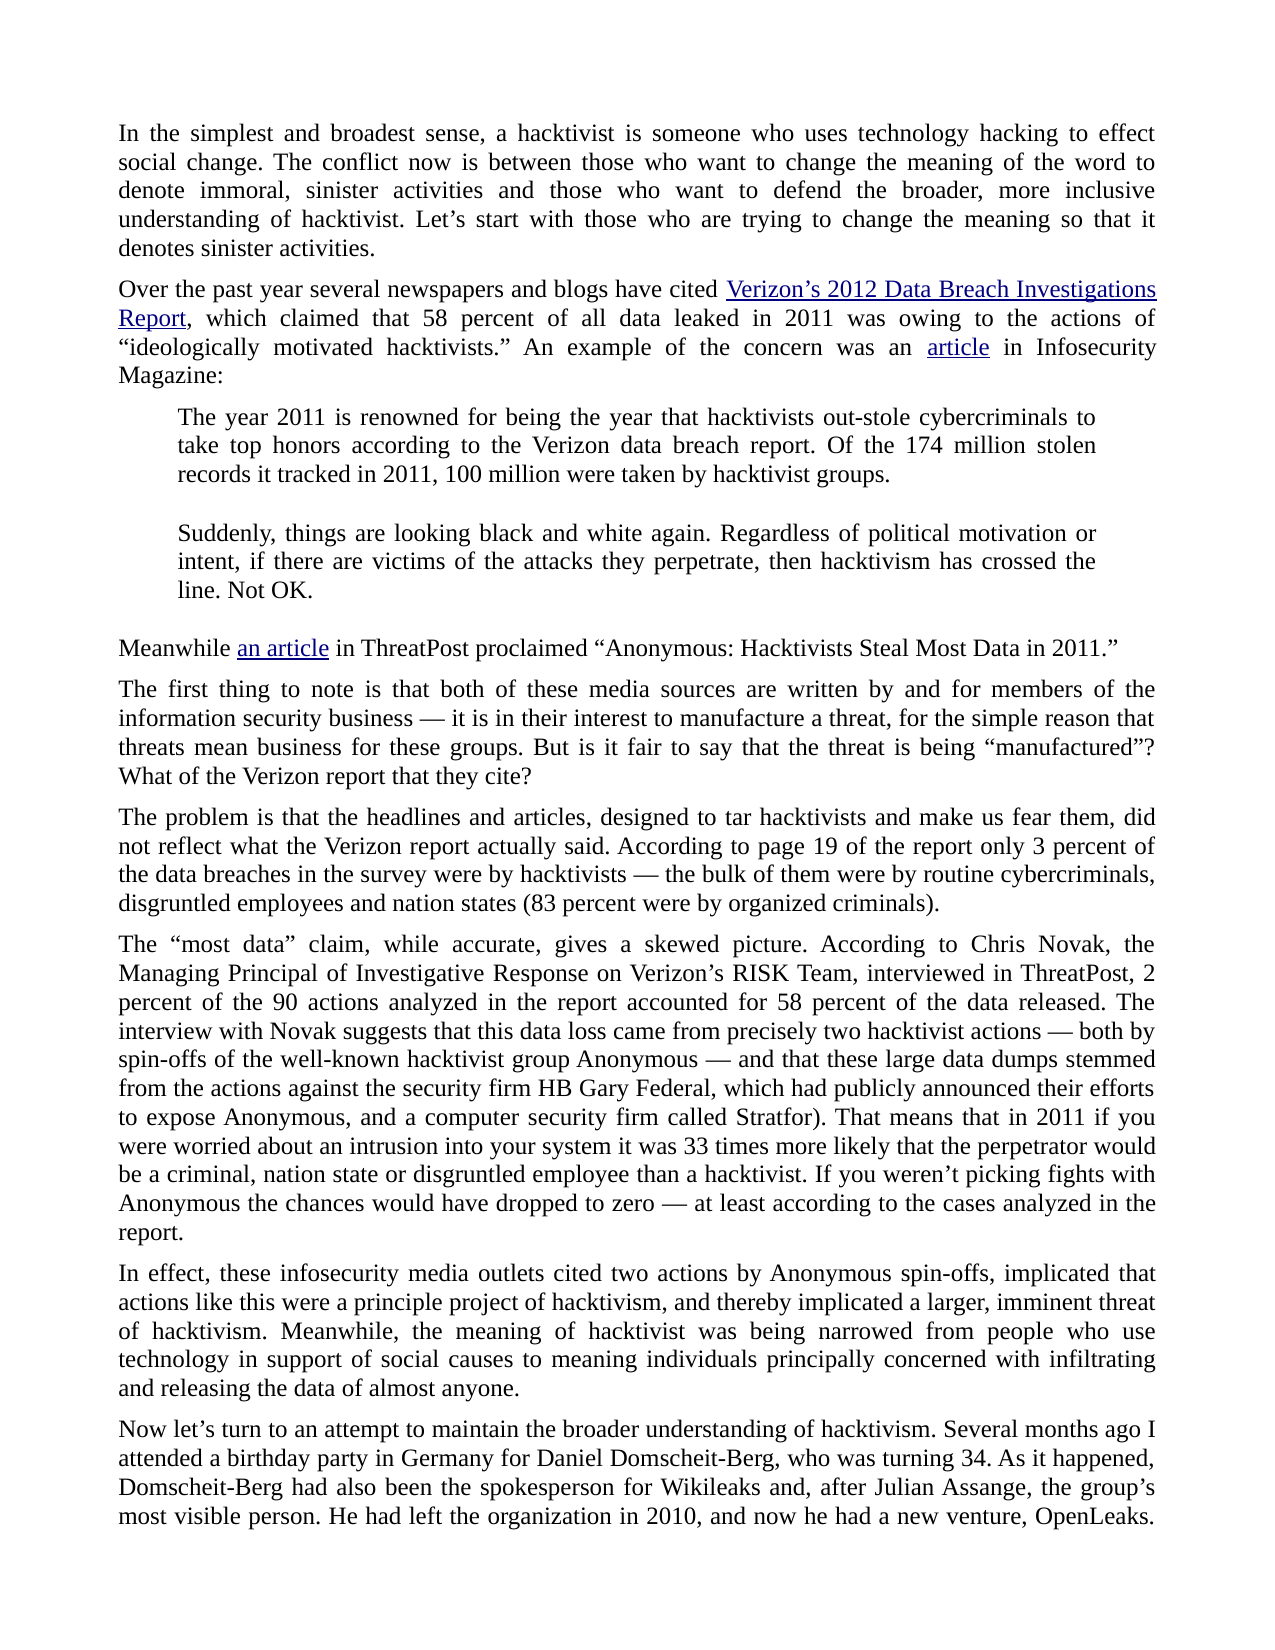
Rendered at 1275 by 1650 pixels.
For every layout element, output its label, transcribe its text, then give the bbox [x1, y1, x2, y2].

text The “most data” claim, while accurate, gives a skewed picture. According to Chris Novak, the Managing Principal of Investigative Response on Verizon’s RISK Team, interviewed in ThreatPost, 2 percent of the 90 actions analyzed in the report accounted for 58 percent of the data released. The interview with Novak suggests that this data loss came from precisely two hacktivist actions — both by spin-offs of the well-known hacktivist group Anonymous — and that these large data dumps stemmed from the actions against the security firm HB Gary Federal, which had publicly announced their efforts to expose Anonymous, and a computer security firm called Stratfor). That means that in 2011 if you were worried about an intrusion into your system it was 33 times more likely that the perpetrator would be a criminal, nation state or disgruntled employee than a hacktivist. If you weren’t picking fights with Anonymous the chances would have dropped to zero — at least according to the cases analyzed in the report. [118, 929, 1157, 1246]
text Suddenly, things are looking black and white again. Regardless of political motivation or intent, if there are victims of the attacks they perpetrate, then hacktivism has crossed the line. Not OK. [177, 518, 1098, 604]
text The first thing to note is that both of these media sources are written by and for members of the information security business — it is in their interest to manufacture a threat, for the simple reason that threats mean business for these groups. But is it fair to say that the threat is being “manufactured”? What of the Verizon report that they cite? [118, 674, 1157, 789]
text Over the past year several newspapers and blogs have cited Verizon’s 2012 Data Breach Investigations Report, which claimed that 58 percent of all data leaked in 2011 was owing to the actions of “ideologically motivated hacktivists.” An example of the concern was an article in Infosecurity Magazine: [118, 274, 1157, 389]
text Meanwhile an article in ThreatPost proclaimed “Anonymous: Hacktivists Steal Most Data in 2011.” [118, 633, 1157, 662]
text The year 2011 is renowned for being the year that hacktivists out-stole cybercriminals to take top honors according to the Verizon data breach report. Of the 174 million stolen records it tracked in 2011, 100 million were taken by hacktivist groups. [177, 402, 1098, 488]
text In effect, these infosecurity media outlets cited two actions by Anonymous spin-offs, implicated that actions like this were a principle project of hacktivism, and thereby implicated a larger, imminent threat of hacktivism. Meanwhile, the meaning of hacktivist was being narrowed from people who use technology in support of social causes to meaning individuals principally concerned with infiltrating and releasing the data of almost anyone. [118, 1258, 1157, 1402]
text Now let’s turn to an attempt to maintain the broader understanding of hacktivism. Several months ago I attended a birthday party in Germany for Daniel Domscheit-Berg, who was turning 34. As it happened, Domscheit-Berg had also been the spokesperson for Wikileaks and, after Julian Assange, the group’s most visible person. He had left the organization in 2010, and now he had a new venture, OpenLeaks. [118, 1414, 1157, 1529]
text In the simplest and broadest sense, a hacktivist is someone who uses technology hacking to effect social change. The conflict now is between those who want to change the meaning of the word to denote immoral, sinister activities and those who want to defend the broader, more inclusive understanding of hacktivist. Let’s start with those who are trying to change the meaning so that it denotes sinister activities. [118, 118, 1157, 262]
text The problem is that the headlines and articles, designed to tar hacktivists and make us fear them, did not reflect what the Verizon report actually said. According to page 19 of the report only 3 percent of the data breaches in the survey were by hacktivists — the bulk of them were by routine cybercriminals, disgruntled employees and nation states (83 percent were by organized criminals). [118, 802, 1157, 917]
